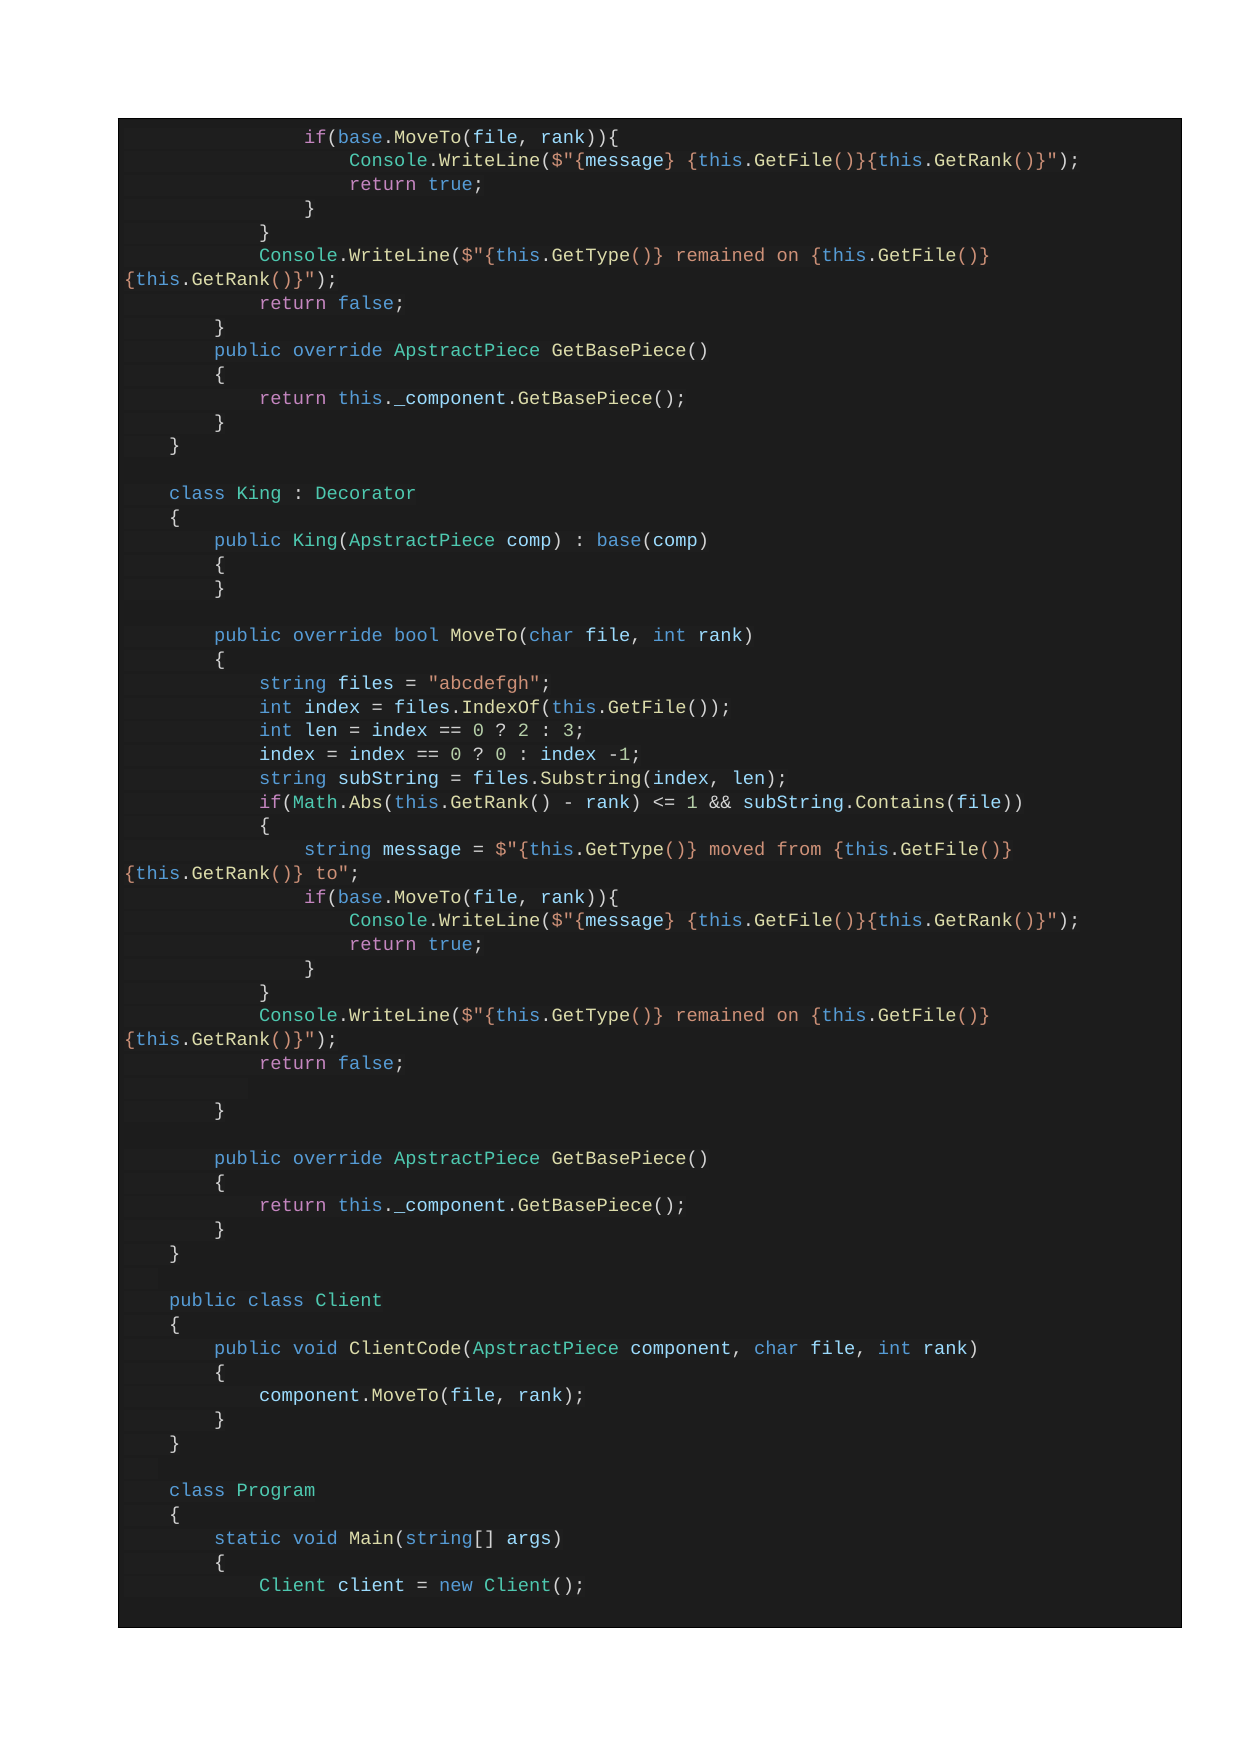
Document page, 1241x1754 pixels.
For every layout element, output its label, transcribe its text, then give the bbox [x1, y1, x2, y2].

table_header if(base.MoveTo(file, rank)){ Console.WriteLine($"{message} {this.GetFile()}{this.GetRank()}"); return true; } } Console.WriteLine($"{this.GetType()} remained on {this.GetFile()}{this.GetRank()}"); return false; } public override ApstractPiece GetBasePiece() { return this._component.GetBasePiece(); } } class King : Decorator { public King(ApstractPiece comp) : base(comp) { } public override bool MoveTo(char file, int rank) { string files = "abcdefgh"; int index = files.IndexOf(this.GetFile()); int len = index == 0 ? 2 : 3; index = index == 0 ? 0 : index -1; string subString = files.Substring(index, len); if(Math.Abs(this.GetRank() - rank) <= 1 && subString.Contains(file)) { string message = $"{this.GetType()} moved from {this.GetFile()}{this.GetRank()} to"; if(base.MoveTo(file, rank)){ Console.WriteLine($"{message} {this.GetFile()}{this.GetRank()}"); return true; } } Console.WriteLine($"{this.GetType()} remained on {this.GetFile()}{this.GetRank()}"); return false; } public override ApstractPiece GetBasePiece() { return this._component.GetBasePiece(); } } public class Client { public void ClientCode(ApstractPiece component, char file, int rank) { component.MoveTo(file, rank); } } class Program { static void Main(string[] args) { Client client = new Client(); [119, 119, 1181, 1627]
